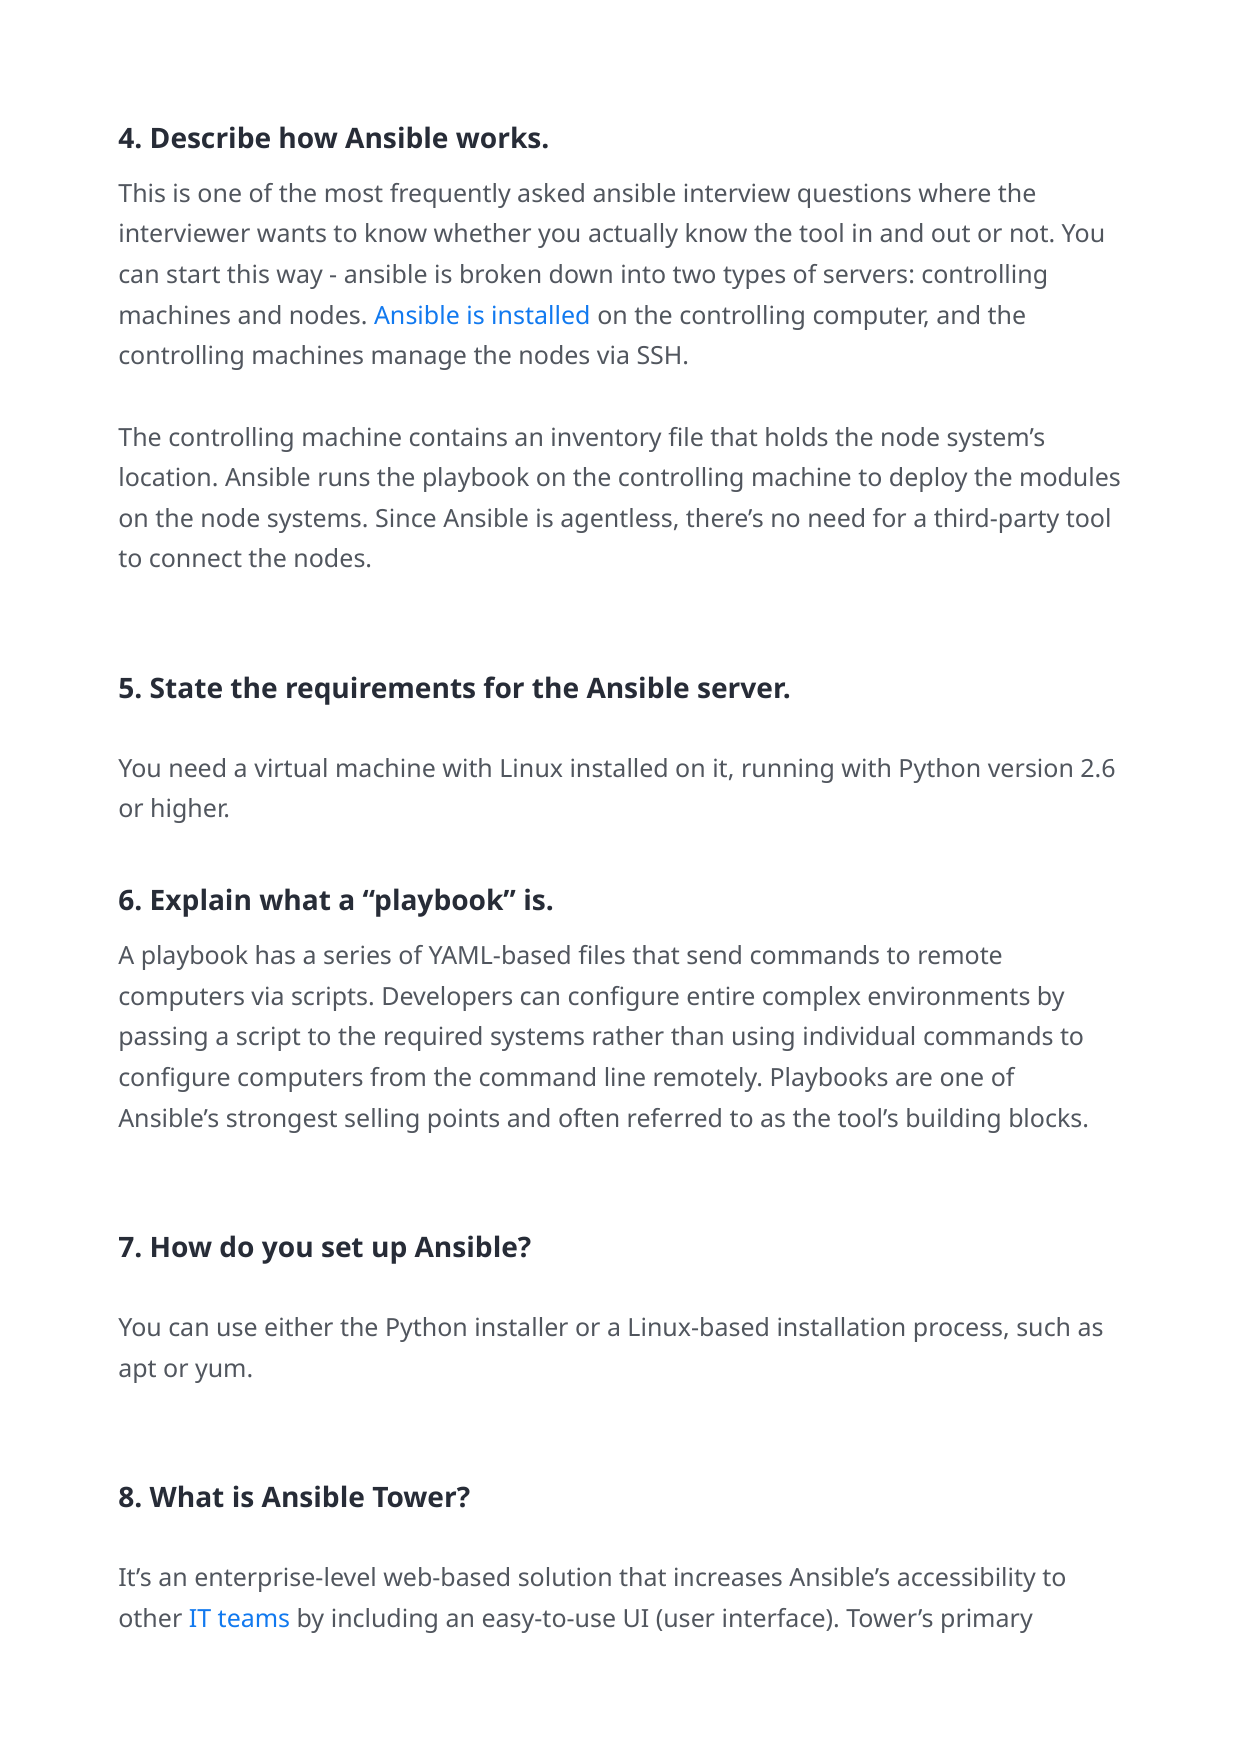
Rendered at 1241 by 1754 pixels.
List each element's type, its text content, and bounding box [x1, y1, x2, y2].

text You can use either the Python installer or a Linux-based installation process, such as apt or yum. [118, 1303, 1122, 1384]
text A playbook has a series of YAML-based files that send commands to remote computers via scripts. Developers can configure entire complex environments by passing a script to the required systems rather than using individual commands to configure computers from the command line remotely. Playbooks are one of Ansible’s strongest selling points and often referred to as the tool’s building blocks. [118, 931, 1122, 1134]
subtitle 8. What is Ansible Tower? [118, 1475, 1122, 1516]
text This is one of the most frequently asked ansible interview questions where the interviewer wants to know whether you actually know the tool in and out or not. You can start this way - ansible is broken down into two types of servers: controlling machines and nodes. Ansible is installed on the controlling computer, and the controlling machines manage the nodes via SSH. [118, 169, 1122, 372]
text It’s an enterprise-level web-based solution that increases Ansible’s accessibility to other IT teams by including an easy-to-use UI (user interface). Tower’s primary [118, 1553, 1122, 1634]
subtitle 4. Describe how Ansible works. [118, 118, 1122, 156]
text You need a virtual machine with Linux installed on it, running with Python version 2.6 or higher. [118, 744, 1122, 825]
subtitle 7. How do you set up Ansible? [118, 1225, 1122, 1266]
text The controlling machine contains an inventory file that holds the node system’s location. Ansible runs the playbook on the controlling machine to deploy the modules on the node systems. Since Ansible is agentless, there’s no need for a third-party tool to connect the nodes. [118, 413, 1122, 575]
subtitle 5. State the requirements for the Ansible server. [118, 666, 1122, 706]
subtitle 6. Explain what a “playbook” is. [118, 880, 1122, 919]
